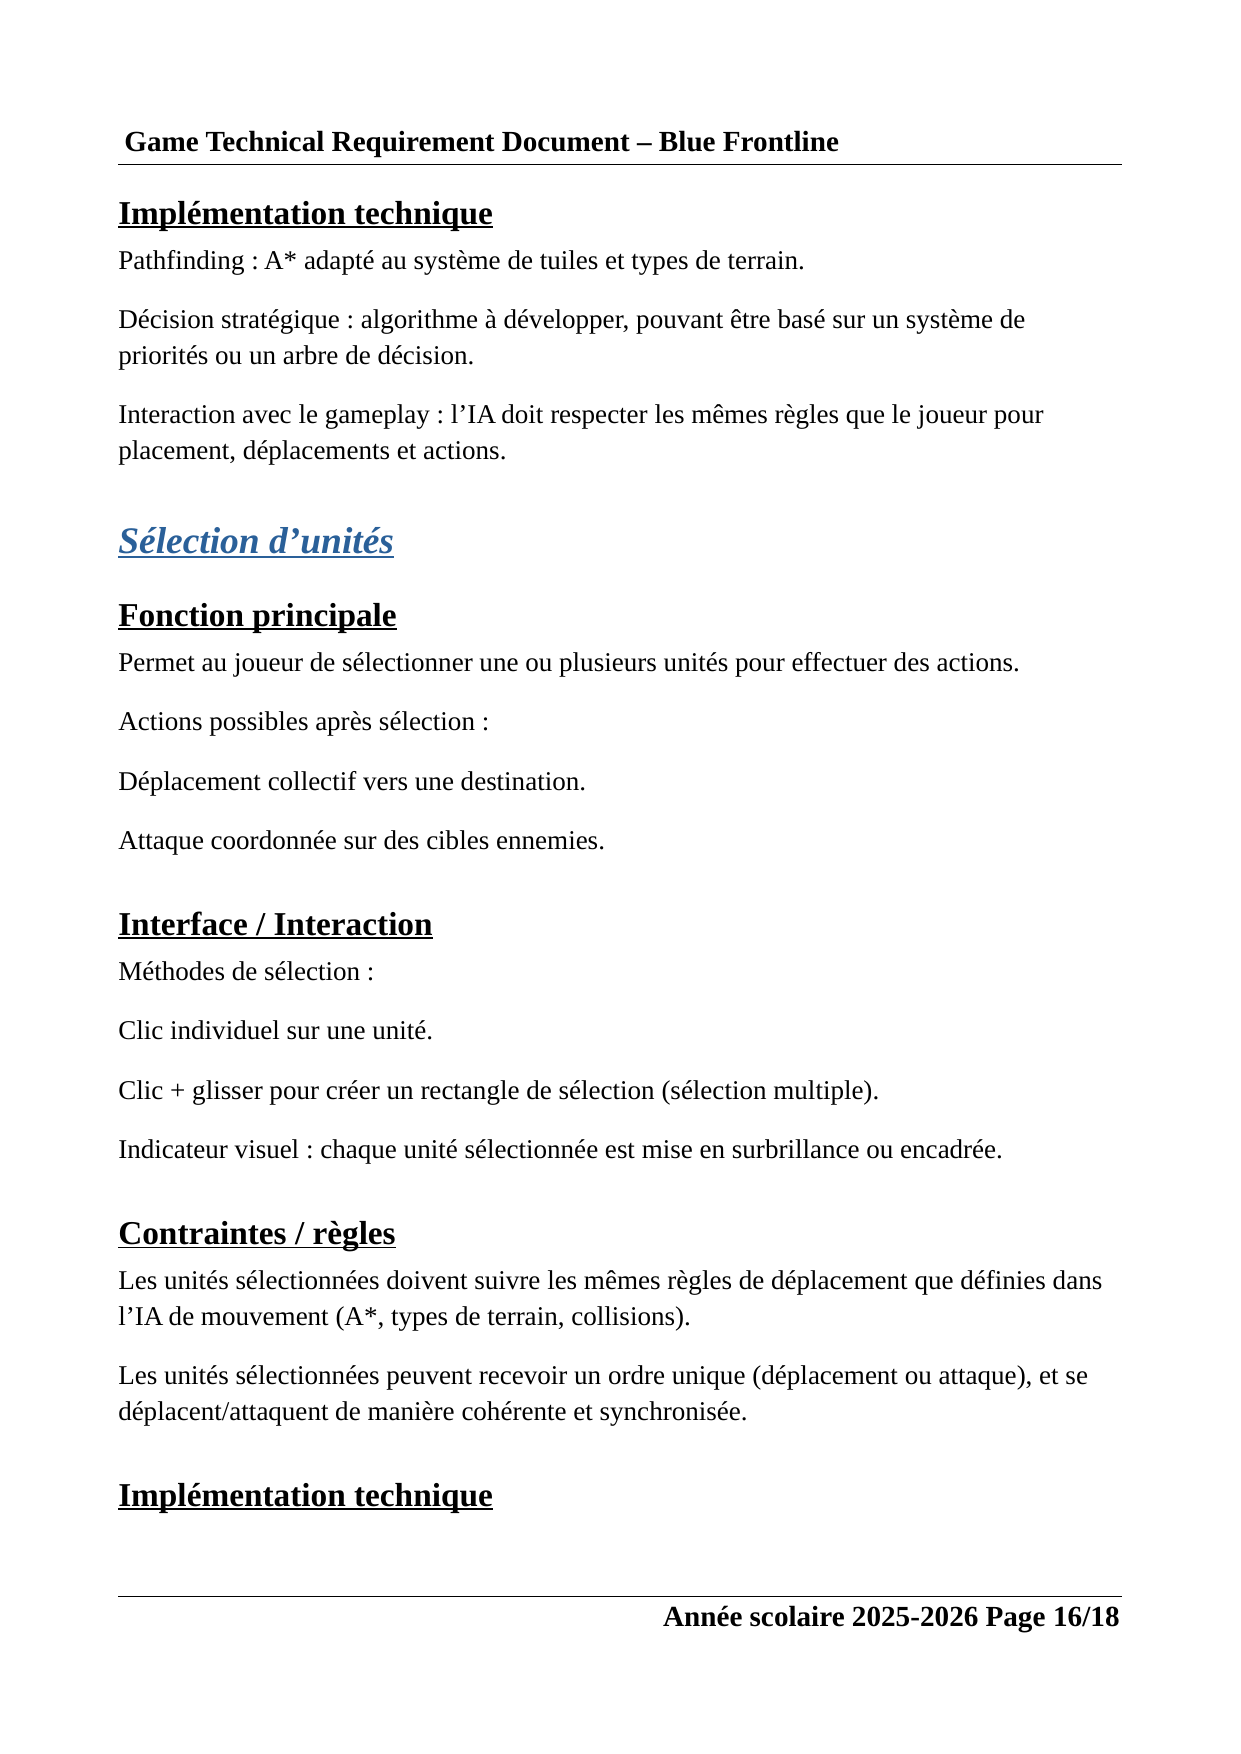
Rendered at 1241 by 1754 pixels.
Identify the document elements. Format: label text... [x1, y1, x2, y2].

text Les unités sélectionnées doivent suivre les mêmes règles de déplacement que définies dans l’IA de mouvement (A*, types de terrain, collisions). [118, 1264, 1122, 1331]
text Permet au joueur de sélectionner une ou plusieurs unités pour effectuer des actions. [118, 646, 1122, 677]
text Clic + glisser pour créer un rectangle de sélection (sélection multiple). [118, 1074, 1122, 1105]
subtitle Interface / Interaction [118, 904, 1122, 942]
text Clic individuel sur une unité. [118, 1014, 1122, 1046]
subtitle Sélection d’unités [118, 518, 1122, 562]
text Interaction avec le gameplay : l’IA doit respecter les mêmes règles que le joueur pour placement, déplacements et actions. [118, 398, 1122, 465]
text Méthodes de sélection : [118, 955, 1122, 986]
subtitle Fonction principale [118, 595, 1122, 633]
subtitle Implémentation technique [118, 193, 1122, 231]
text Indicateur visuel : chaque unité sélectionnée est mise en surbrillance ou encadrée. [118, 1133, 1122, 1164]
text Pathfinding : A* adapté au système de tuiles et types de terrain. [118, 244, 1122, 275]
subtitle Contraintes / règles [118, 1213, 1122, 1252]
text Actions possibles après sélection : [118, 705, 1122, 736]
text Les unités sélectionnées peuvent recevoir un ordre unique (déplacement ou attaque), et se déplacent/attaquent de manière cohérente et synchronisée. [118, 1359, 1122, 1426]
text Attaque coordonnée sur des cibles ennemies. [118, 824, 1122, 855]
text Décision stratégique : algorithme à développer, pouvant être basé sur un système de priorités ou un arbre de décision. [118, 303, 1122, 370]
text Déplacement collectif vers une destination. [118, 764, 1122, 796]
subtitle Implémentation technique [118, 1475, 1122, 1513]
